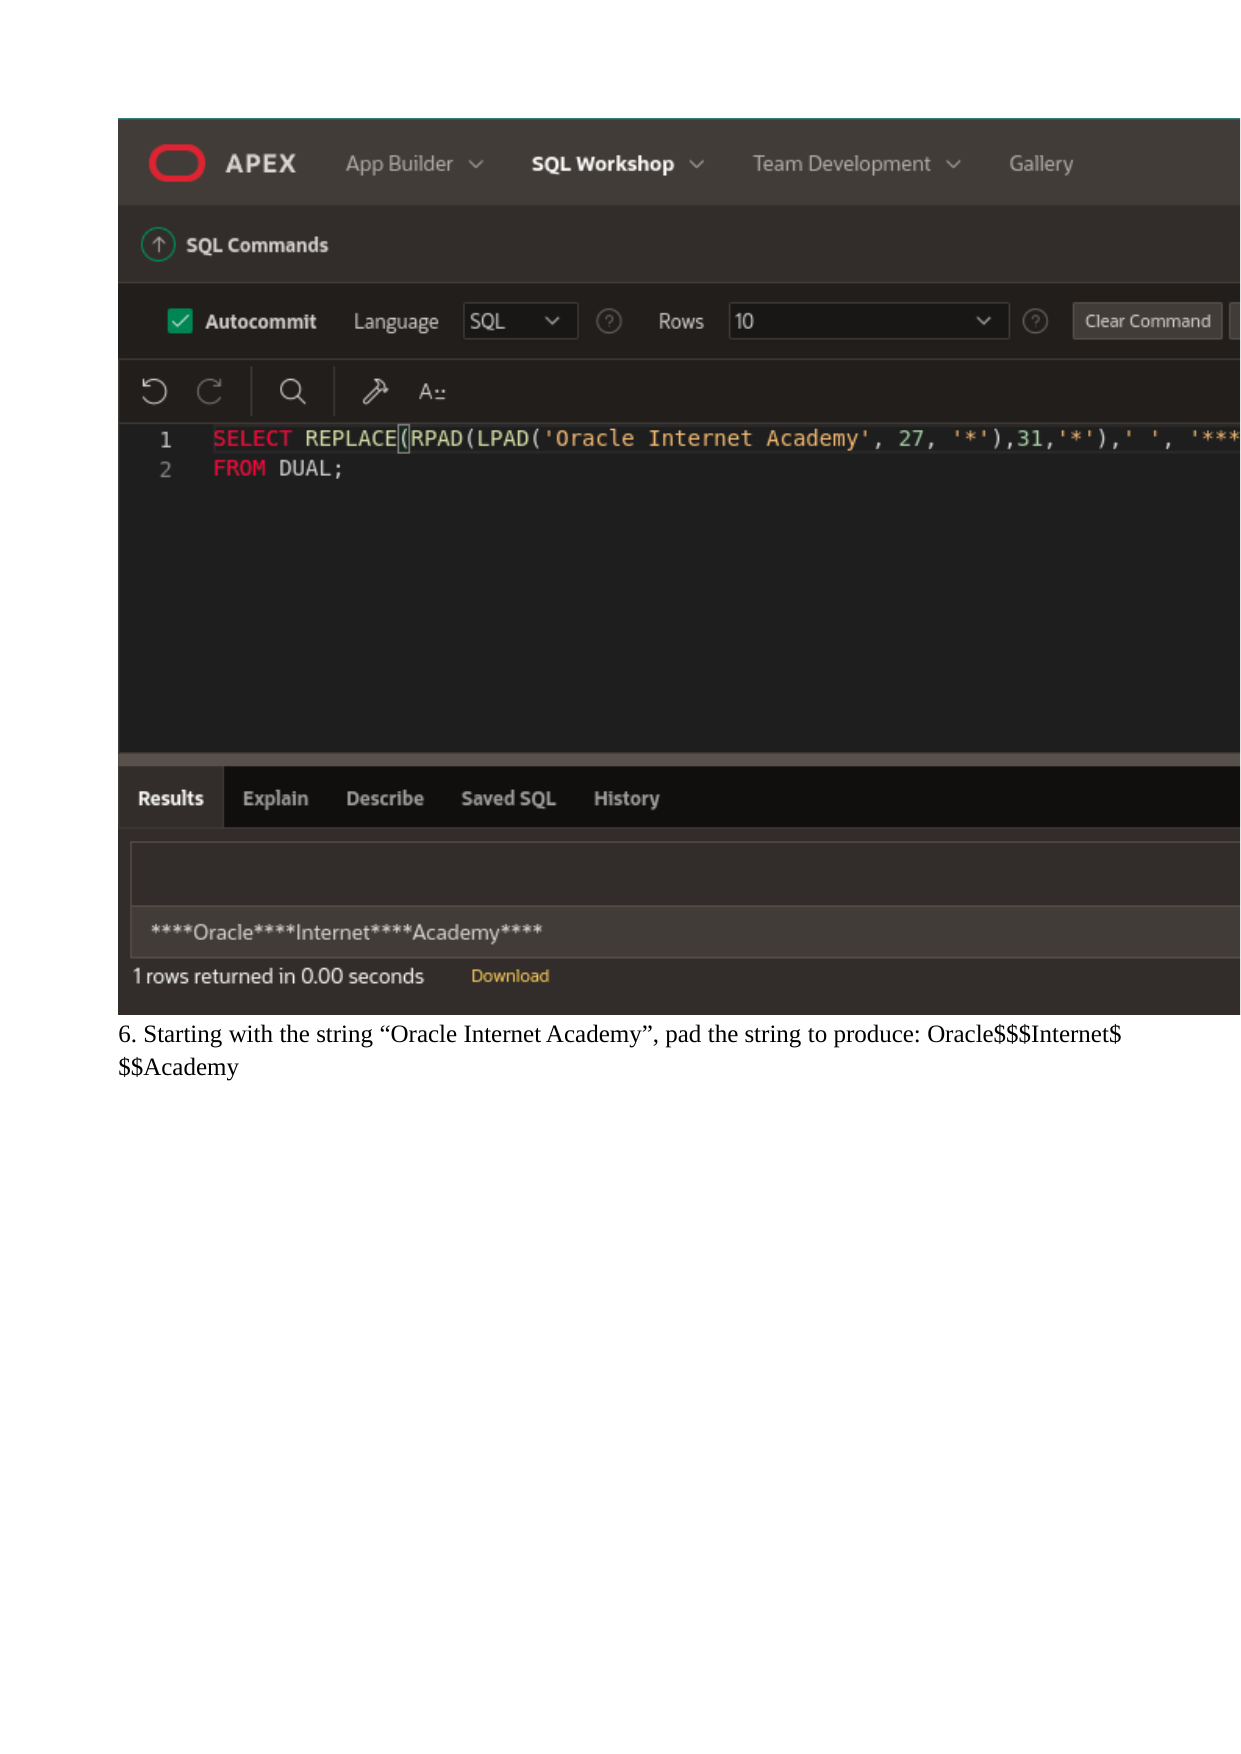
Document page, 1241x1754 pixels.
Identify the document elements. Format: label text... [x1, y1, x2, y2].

picture [118, 118, 1241, 1015]
text 6. Starting with the string “Oracle Internet Academy”, pad the string to produce: Oracle$$$Internet$$$Academy [118, 1019, 1122, 1081]
